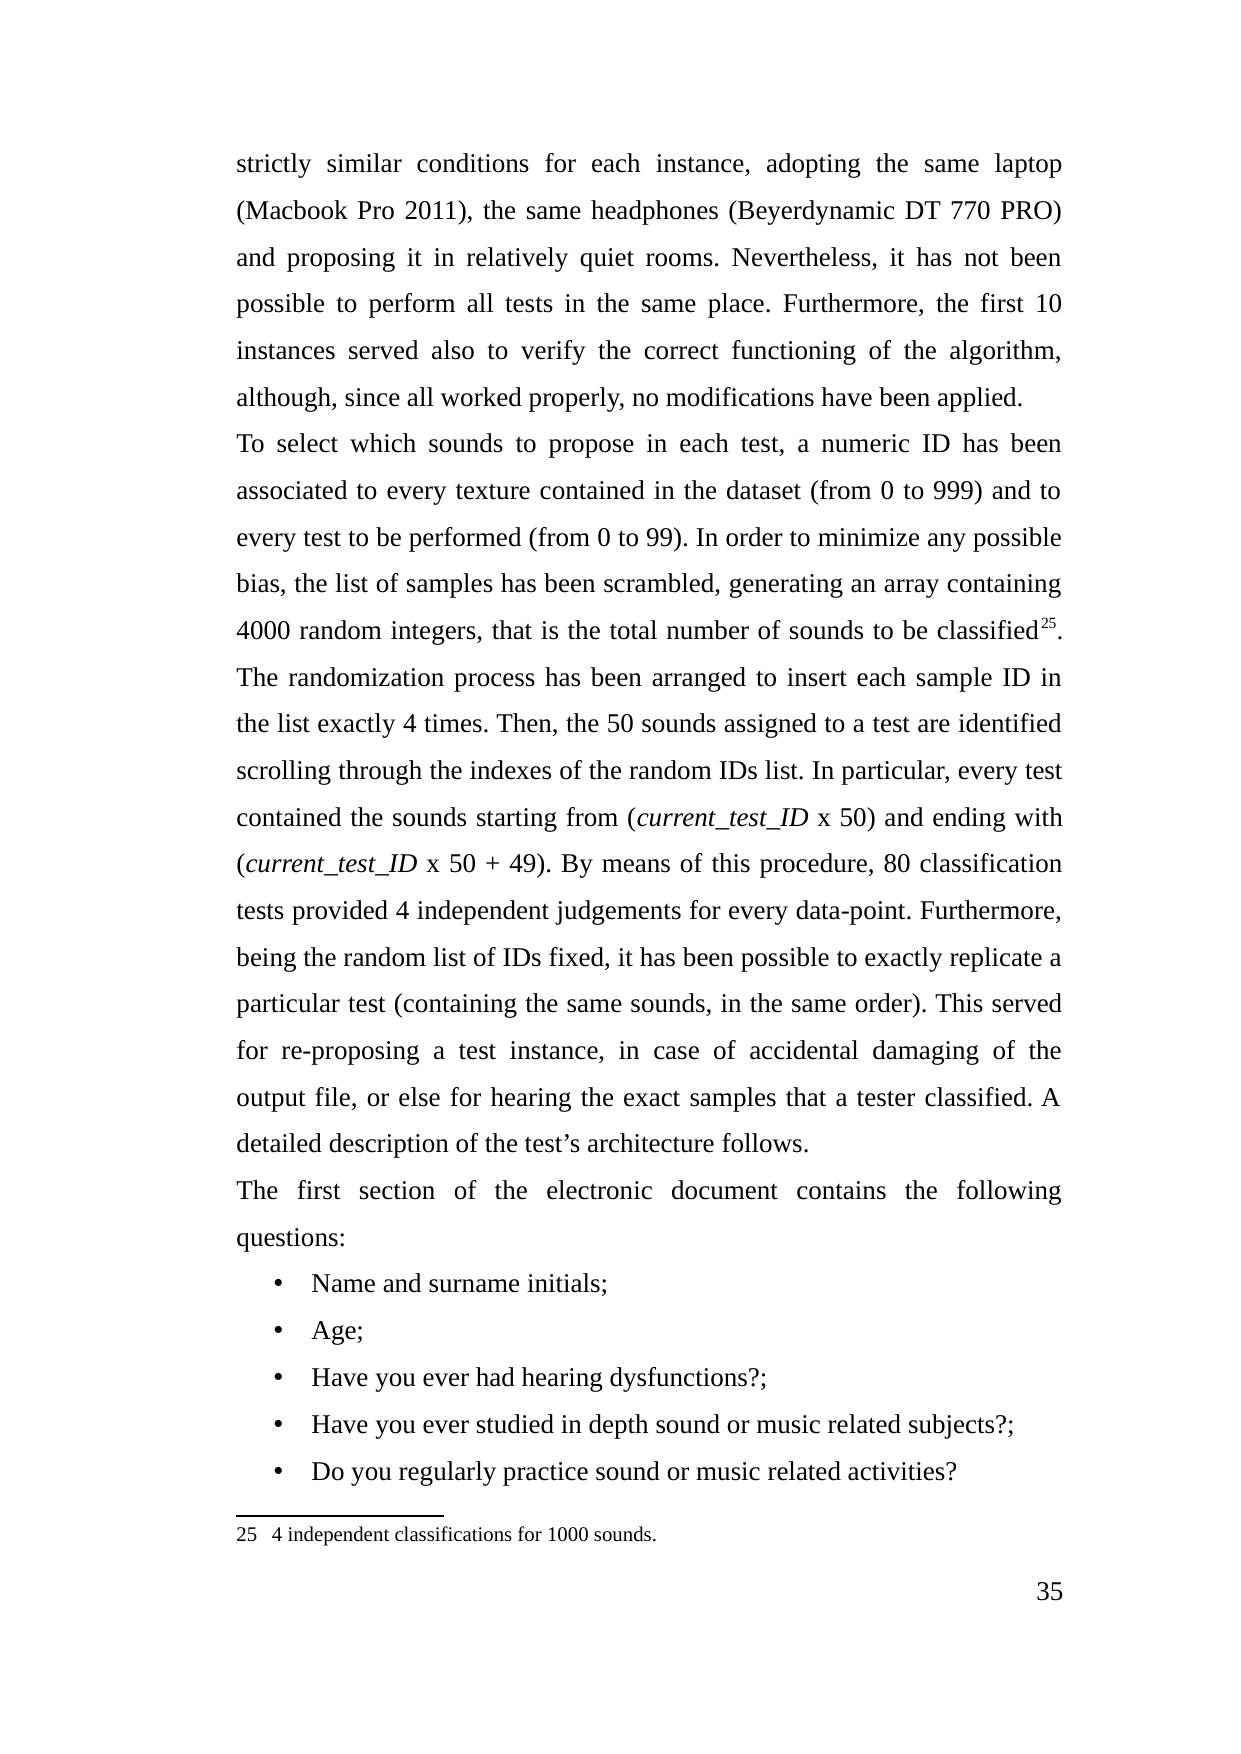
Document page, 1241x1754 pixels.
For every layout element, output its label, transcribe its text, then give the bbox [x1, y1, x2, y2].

list Have you ever studied in depth sound or music related subjects?; [274, 1408, 1063, 1439]
text 4 independent classifications for 1000 sounds. [236, 1522, 1063, 1546]
text The first section of the electronic document contains the following questions: [236, 1174, 1063, 1252]
list Name and surname initials; [274, 1268, 1063, 1299]
list Have you ever had hearing dysfunctions?; [274, 1361, 1063, 1393]
text strictly similar conditions for each instance, adopting the same laptop (Macbook Pro 2011), the same headphones (Beyerdynamic DT 770 PRO) and proposing it in relatively quiet rooms. Nevertheless, it has not been possible to perform all tests in the same place. Furthermore, the first 10 instances served also to verify the correct functioning of the algorithm, although, since all worked properly, no modifications have been applied. [236, 148, 1063, 412]
list Age; [274, 1314, 1063, 1346]
text To select which sounds to propose in each test, a numeric ID has been associated to every texture contained in the dataset (from 0 to 999) and to every test to be performed (from 0 to 99). In order to minimize any possible bias, the list of samples has been scrambled, generating an array containing 4000 random integers, that is the total number of sounds to be classified. The randomization process has been arranged to insert each sample ID in the list exactly 4 times. Then, the 50 sounds assigned to a test are identified scrolling through the indexes of the random IDs list. In particular, every test contained the sounds starting from (current_test_ID x 50) and ending with (current_test_ID x 50 + 49). By means of this procedure, 80 classification tests provided 4 independent judgements for every data-point. Furthermore, being the random list of IDs fixed, it has been possible to exactly replicate a particular test (containing the same sounds, in the same order). This served for re-proposing a test instance, in case of accidental damaging of the output file, or else for hearing the exact samples that a tester classified. A detailed description of the test’s architecture follows. [236, 428, 1063, 1159]
list Do you regularly practice sound or music related activities? [274, 1455, 1063, 1486]
